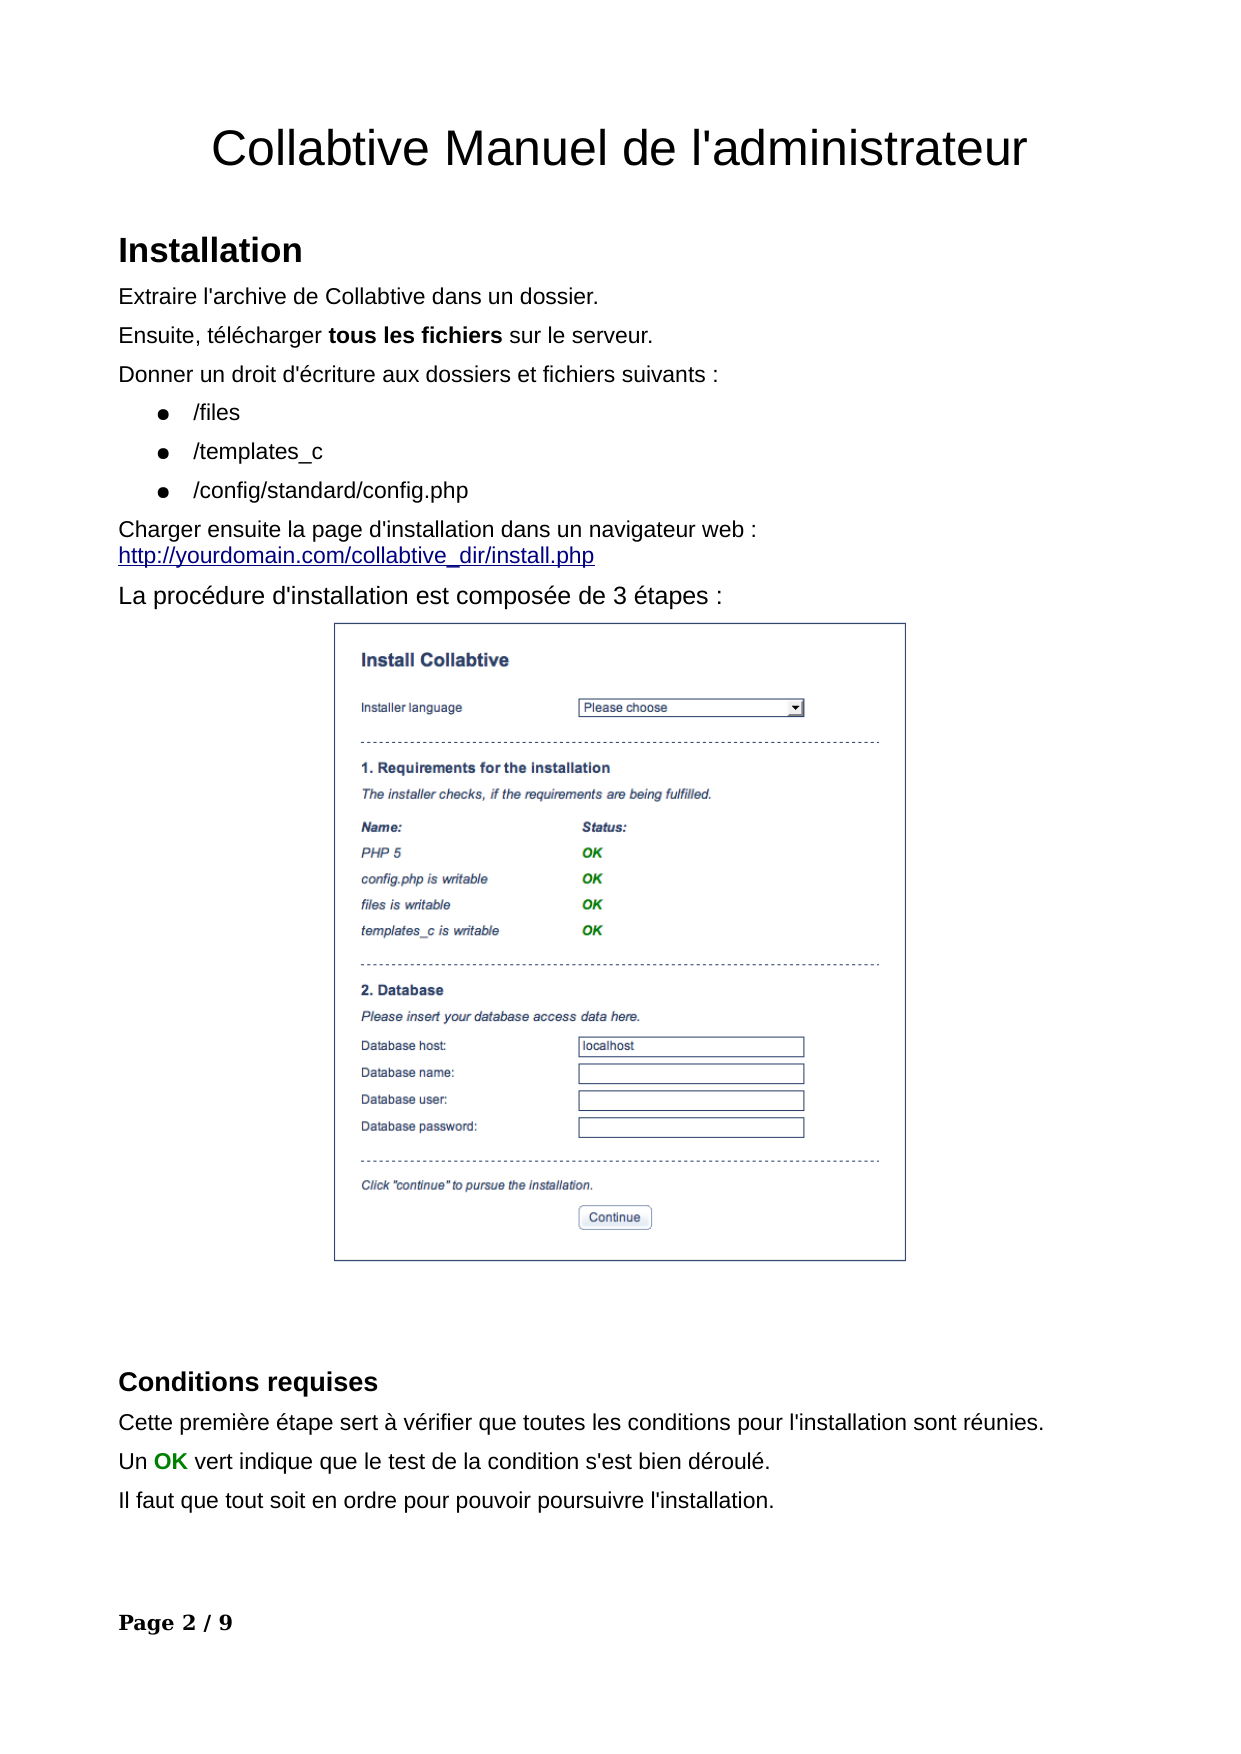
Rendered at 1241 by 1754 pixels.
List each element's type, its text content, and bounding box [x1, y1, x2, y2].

list /templates_c [156, 438, 1122, 464]
text La procédure d'installation est composée de 3 étapes : [118, 581, 1122, 610]
text Donner un droit d'écriture aux dossiers et fichiers suivants : [118, 361, 1122, 387]
list /files [156, 399, 1122, 426]
text Ensuite, télécharger tous les fichiers sur le serveur. [118, 322, 1122, 348]
picture [333, 622, 907, 1262]
subtitle Installation [118, 230, 1122, 270]
text Extraire l'archive de Collabtive dans un dossier. [118, 283, 1122, 309]
list /config/standard/config.php [156, 477, 1122, 503]
text Cette première étape sert à vérifier que toutes les conditions pour l'installation sont réunies. [118, 1409, 1122, 1436]
text Charger ensuite la page d'installation dans un navigateur web : http://yourdomain.com/collabtive_dir/install.php [118, 516, 1122, 569]
text Un OK vert indique que le test de la condition s'est bien déroulé. [118, 1448, 1122, 1474]
text Il faut que tout soit en ordre pour pouvoir poursuivre l'installation. [118, 1487, 1122, 1513]
subtitle Conditions requises [118, 1366, 1122, 1397]
